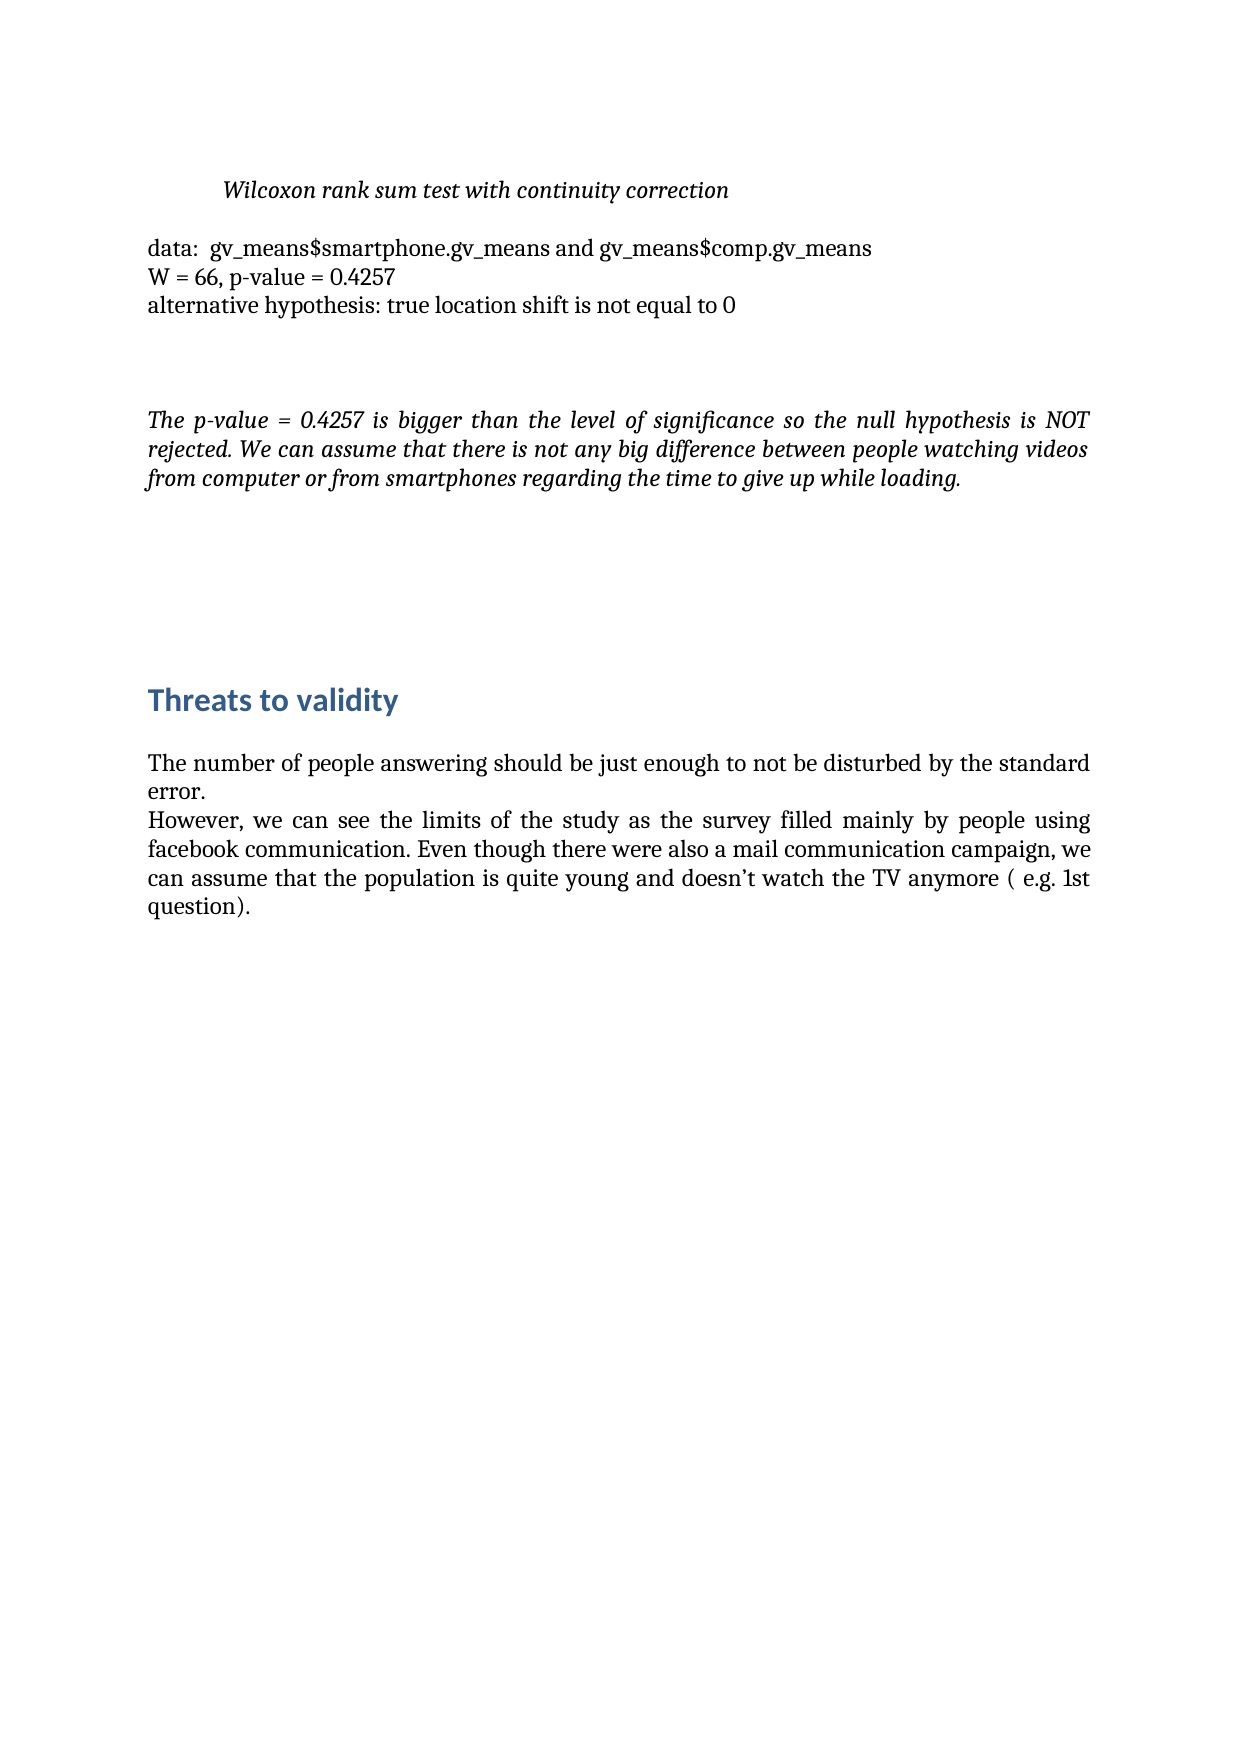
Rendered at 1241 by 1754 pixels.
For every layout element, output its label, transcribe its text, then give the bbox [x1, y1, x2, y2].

text alternative hypothesis: true location shift is not equal to 0 [148, 291, 1093, 320]
subtitle Threats to validity [148, 686, 1093, 720]
text However, we can see the limits of the study as the survey filled mainly by people using facebook communication. Even though there were also a mail communication campaign, we can assume that the population is quite young and doesn’t watch the TV anymore ( e.g. 1st question). [148, 806, 1093, 921]
text data: gv_means$smartphone.gv_means and gv_means$comp.gv_means [148, 234, 1093, 263]
text The number of people answering should be just enough to not be disturbed by the standard error. [148, 748, 1093, 806]
text W = 66, p-value = 0.4257 [148, 263, 1093, 291]
text Wilcoxon rank sum test with continuity correction [148, 176, 1093, 205]
text The p-value = 0.4257 is bigger than the level of significance so the null hypothesis is NOT rejected. We can assume that there is not any big difference between people watching videos from computer or from smartphones regarding the time to give up while loading. [148, 406, 1093, 493]
